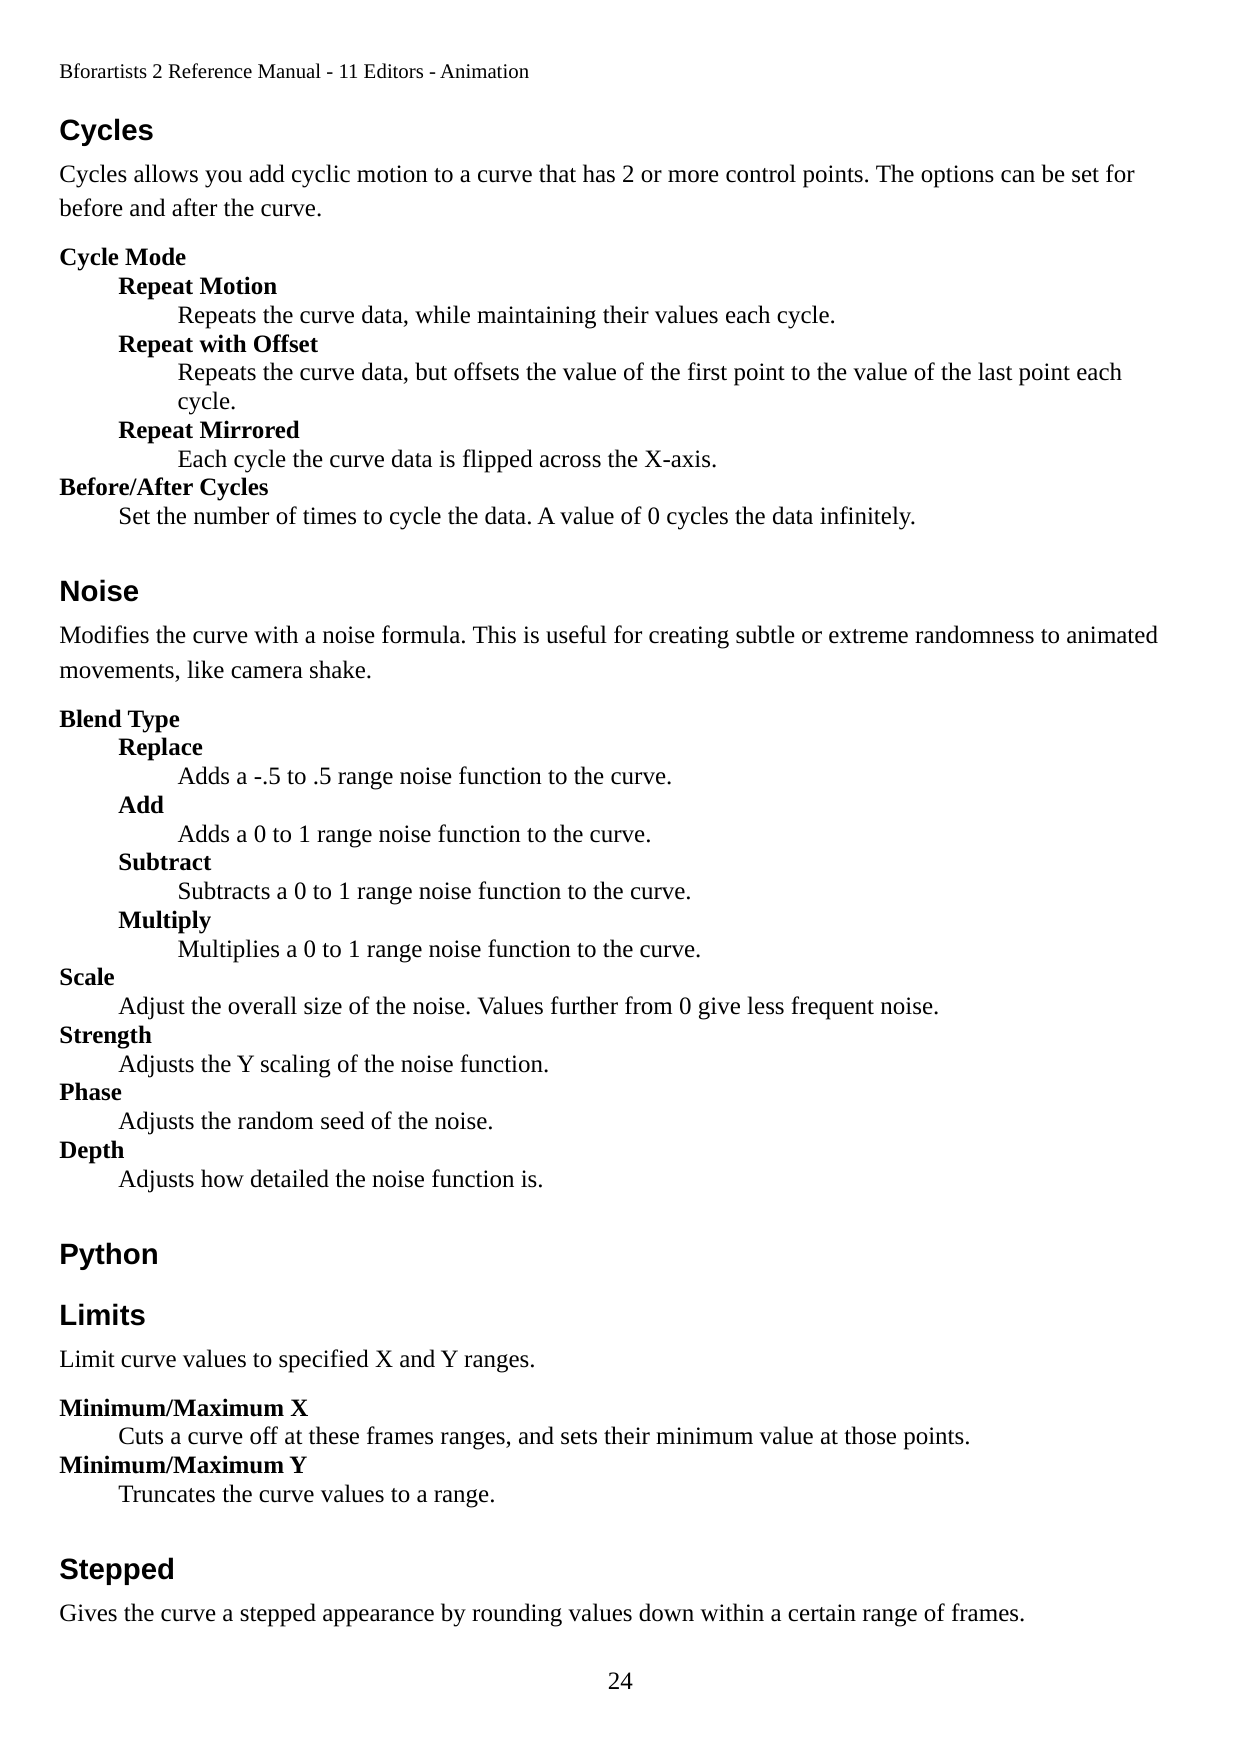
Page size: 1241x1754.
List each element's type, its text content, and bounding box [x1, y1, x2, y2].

list Adjusts the random seed of the noise. [118, 1106, 1181, 1135]
text Gives the curve a stepped appearance by rounding values down within a certain range of frames. [59, 1598, 1181, 1627]
list Multiplies a 0 to 1 range noise function to the curve. [177, 934, 1181, 962]
list Subtracts a 0 to 1 range noise function to the curve. [177, 876, 1181, 905]
subtitle Add [118, 790, 1181, 819]
subtitle Limits [59, 1297, 1181, 1331]
subtitle Minimum/Maximum Y [59, 1450, 1181, 1479]
list Adds a 0 to 1 range noise function to the curve. [177, 819, 1181, 847]
subtitle Noise [59, 574, 1181, 608]
subtitle Before/After Cycles [59, 472, 1181, 501]
subtitle Repeat with Offset [118, 329, 1181, 357]
subtitle Multiply [118, 905, 1181, 934]
list Cuts a curve off at these frames ranges, and sets their minimum value at those points. [118, 1421, 1181, 1450]
subtitle Blend Type [59, 704, 1181, 732]
subtitle Cycles [59, 113, 1181, 146]
list Each cycle the curve data is flipped across the X-axis. [177, 444, 1181, 472]
subtitle Minimum/Maximum X [59, 1393, 1181, 1421]
subtitle Strength [59, 1020, 1181, 1049]
list Adjusts how detailed the noise function is. [118, 1164, 1181, 1192]
text Limit curve values to specified X and Y ranges. [59, 1344, 1181, 1372]
list Set the number of times to cycle the data. A value of 0 cycles the data infinitely. [118, 501, 1181, 530]
subtitle Depth [59, 1135, 1181, 1164]
subtitle Python [59, 1237, 1181, 1270]
list Repeats the curve data, but offsets the value of the first point to the value of the last point each cycle. [177, 357, 1181, 415]
list Repeats the curve data, while maintaining their values each cycle. [177, 300, 1181, 329]
subtitle Repeat Motion [118, 271, 1181, 300]
text Modifies the curve with a noise formula. This is useful for creating subtle or extreme randomness to animated movements, like camera shake. [59, 620, 1181, 683]
subtitle Cycle Mode [59, 242, 1181, 271]
subtitle Scale [59, 962, 1181, 991]
list Adds a -.5 to .5 range noise function to the curve. [177, 761, 1181, 790]
subtitle Phase [59, 1077, 1181, 1106]
list Adjusts the Y scaling of the noise function. [118, 1049, 1181, 1077]
subtitle Stepped [59, 1552, 1181, 1586]
list Adjust the overall size of the noise. Values further from 0 give less frequent noise. [118, 991, 1181, 1020]
subtitle Repeat Mirrored [118, 415, 1181, 444]
subtitle Replace [118, 732, 1181, 761]
text Cycles allows you add cyclic motion to a curve that has 2 or more control points. The options can be set for before and after the curve. [59, 159, 1181, 222]
list Truncates the curve values to a range. [118, 1479, 1181, 1508]
subtitle Subtract [118, 847, 1181, 876]
